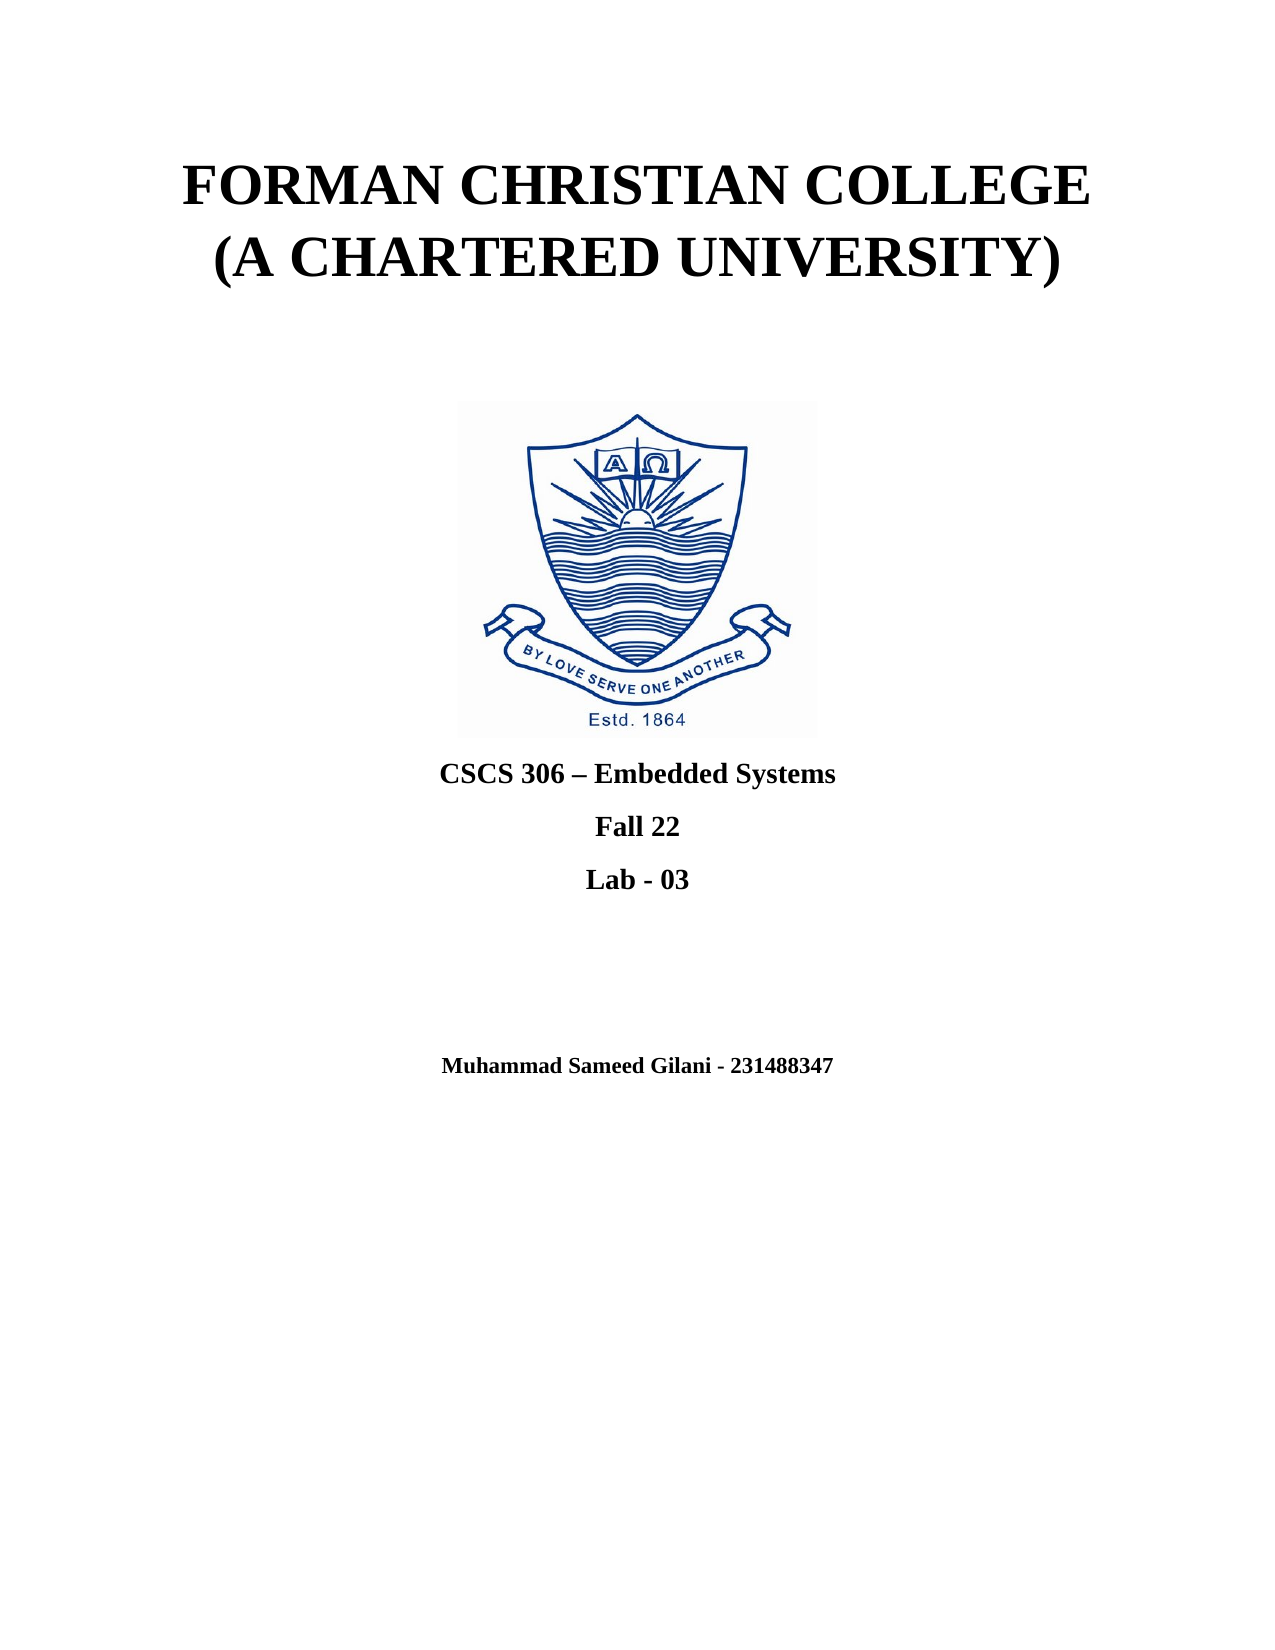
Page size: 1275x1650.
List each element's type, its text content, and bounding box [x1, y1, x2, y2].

text Muhammad Sameed Gilani - 231488347 [150, 1052, 1125, 1078]
text Lab - 03 [150, 862, 1125, 895]
text Fall 22 [150, 809, 1125, 842]
text CSCS 306 – Embedded Systems [150, 756, 1125, 790]
picture [457, 401, 818, 738]
text FORMAN CHRISTIAN COLLEGE (A CHARTERED UNIVERSITY) [150, 150, 1125, 289]
